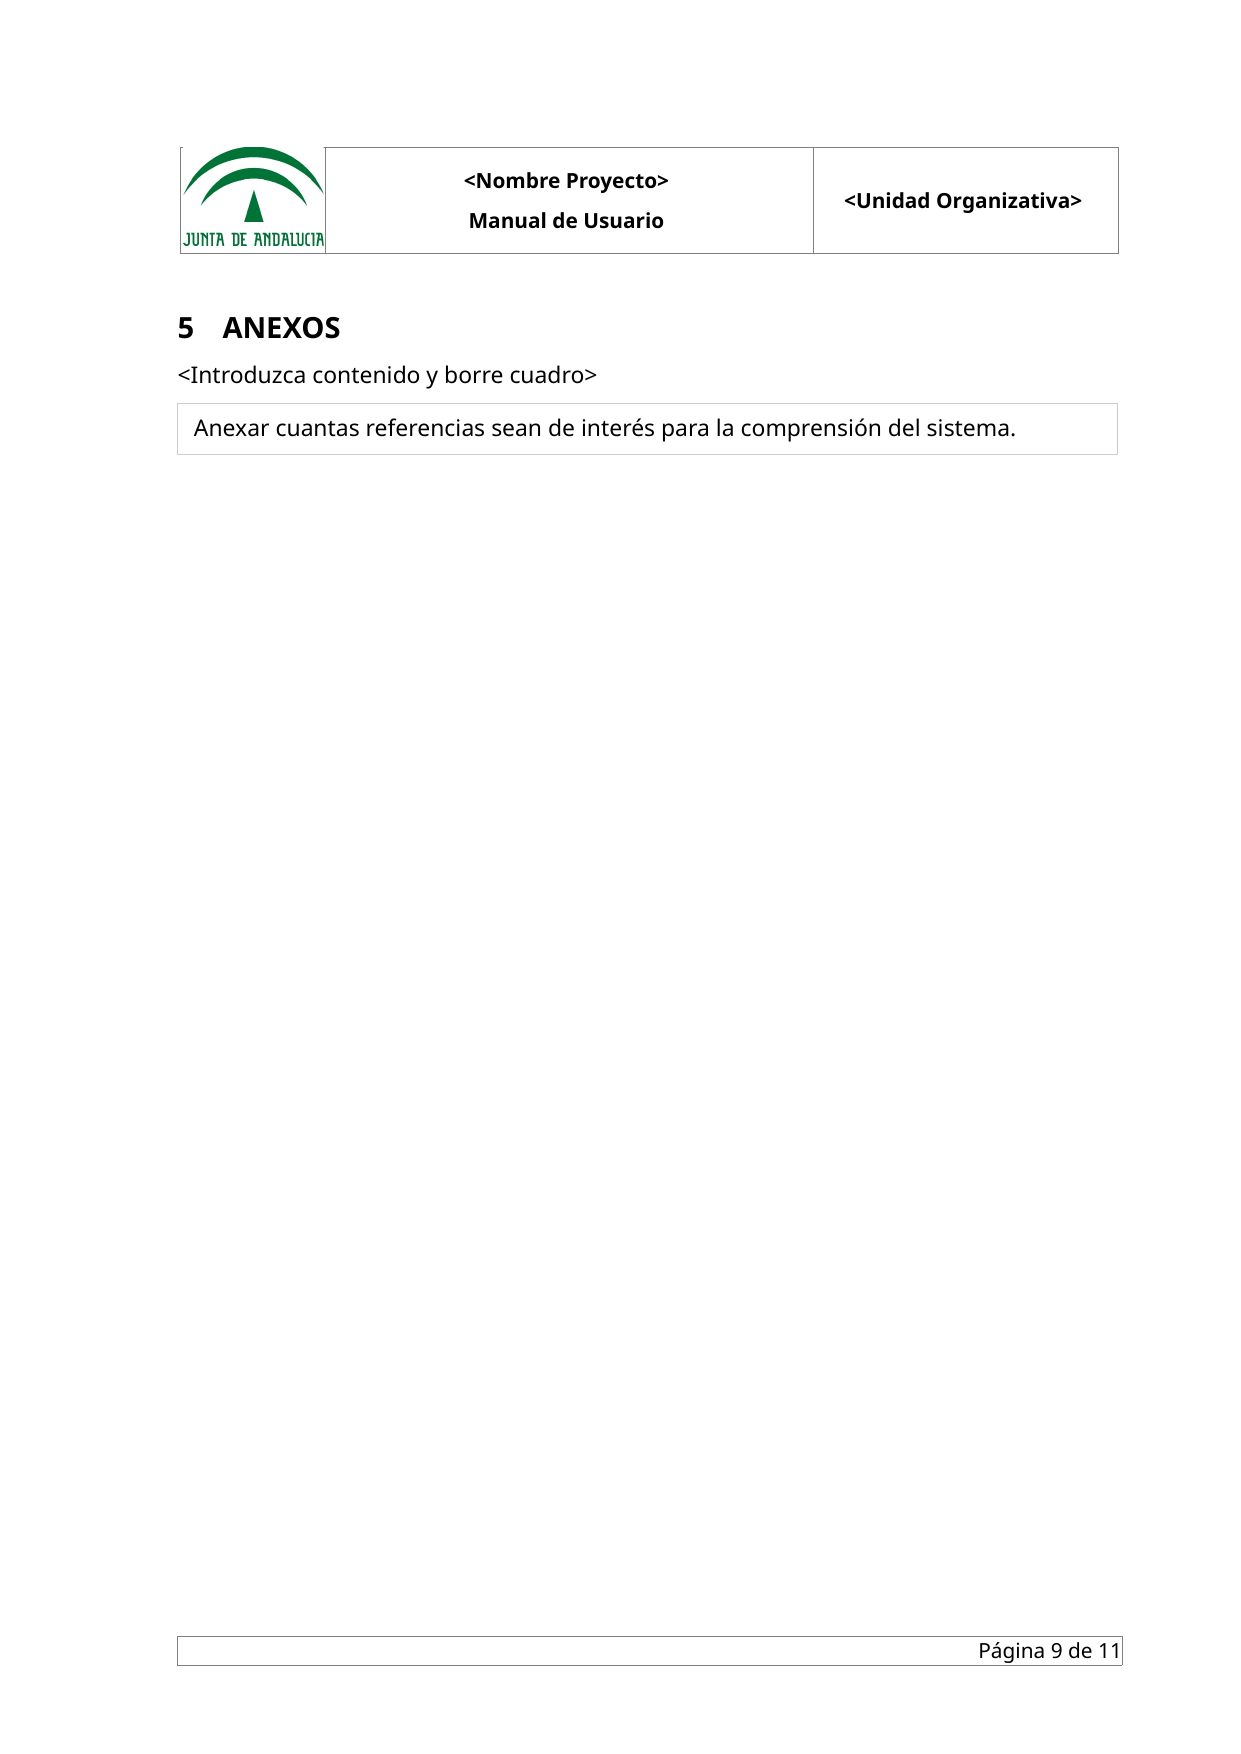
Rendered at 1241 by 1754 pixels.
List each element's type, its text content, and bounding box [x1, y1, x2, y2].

text <Introduzca contenido y borre cuadro> [177, 359, 1122, 390]
subtitle ANEXOS [177, 307, 1122, 347]
text Anexar cuantas referencias sean de interés para la comprensión del sistema. [194, 412, 1101, 443]
